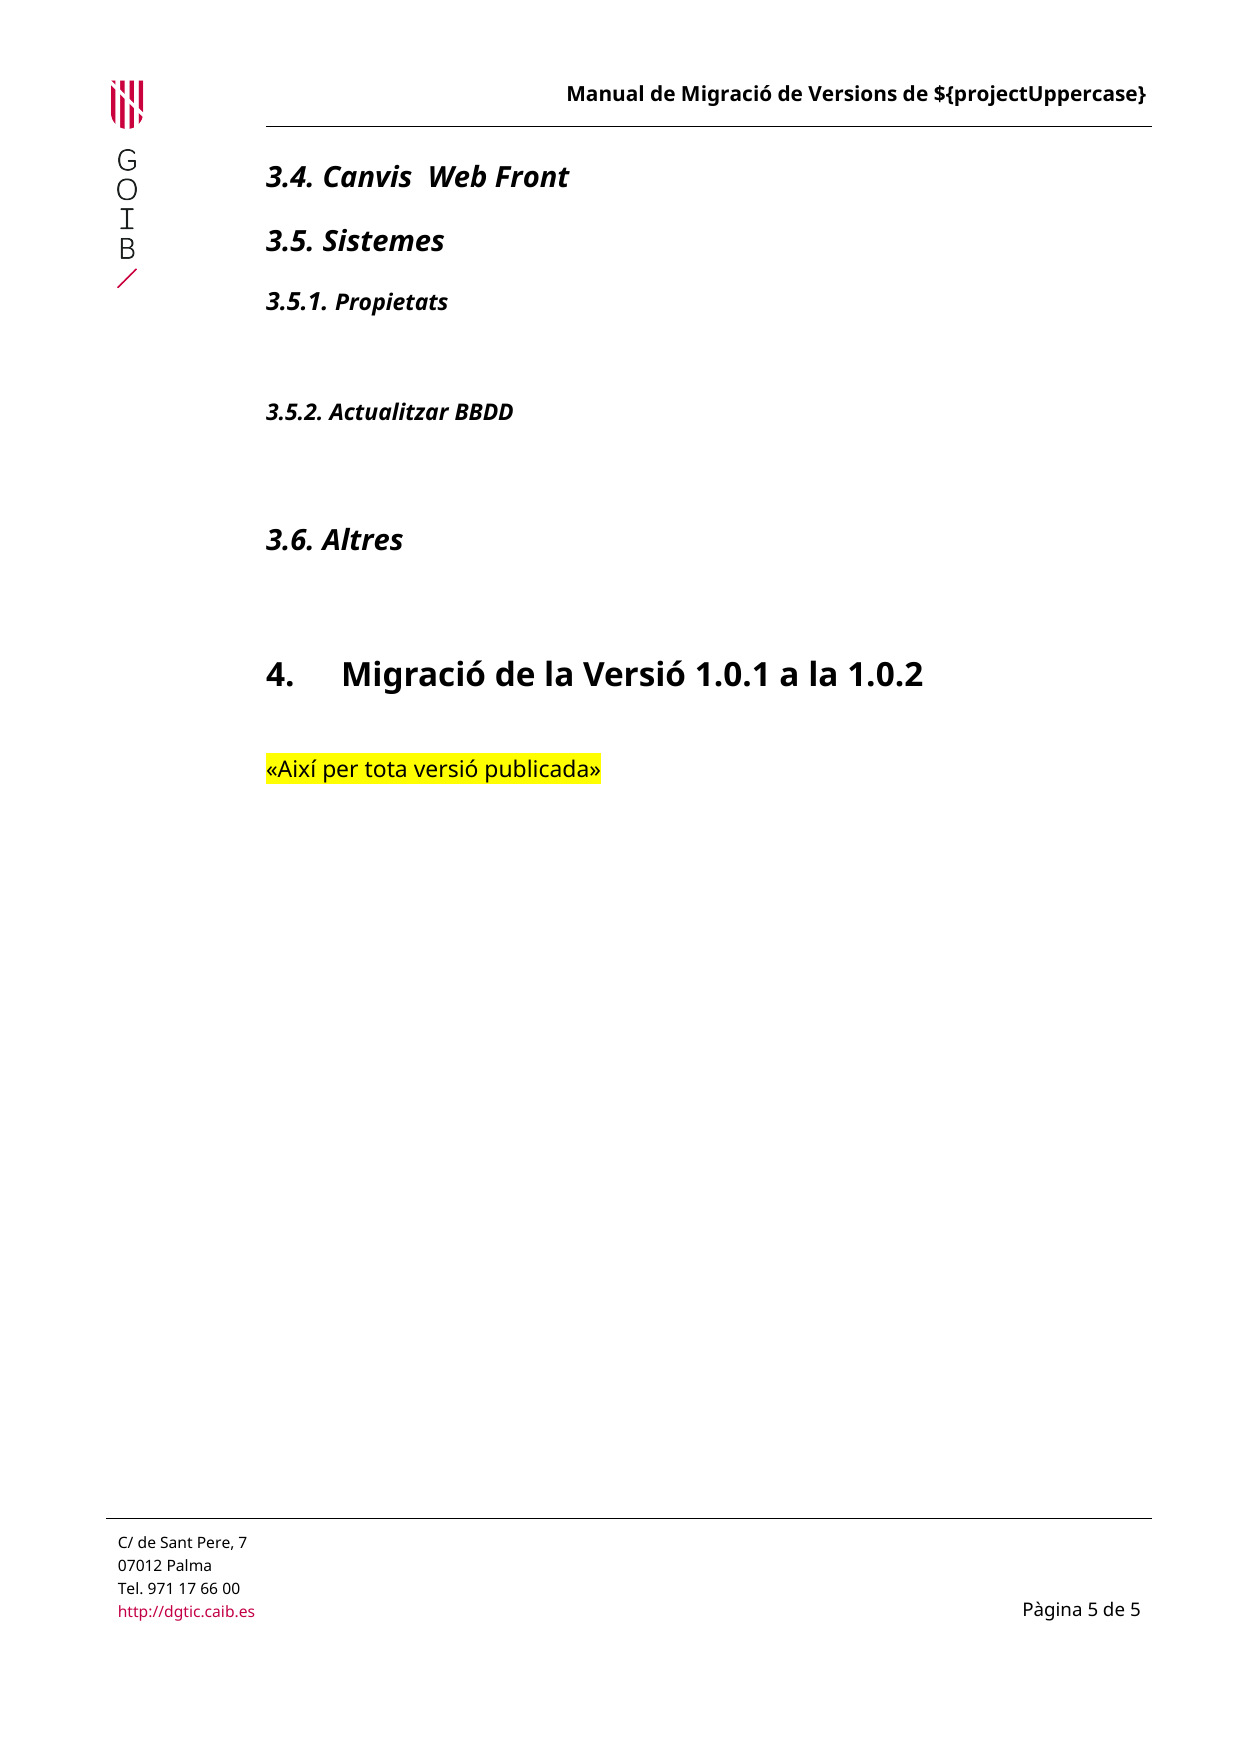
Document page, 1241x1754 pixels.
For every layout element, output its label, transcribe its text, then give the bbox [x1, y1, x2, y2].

subtitle Actualitzar BBDD [266, 396, 1152, 427]
subtitle Sistemes [266, 220, 1152, 260]
picture [82, 57, 172, 319]
subtitle Canvis Web Front [266, 156, 1152, 196]
subtitle Propietats [266, 284, 1152, 318]
subtitle Altres [266, 519, 1152, 558]
subtitle Migració de la Versió 1.0.1 a la 1.0.2 [266, 651, 1152, 696]
text «Així per tota versió publicada» [266, 753, 1152, 784]
